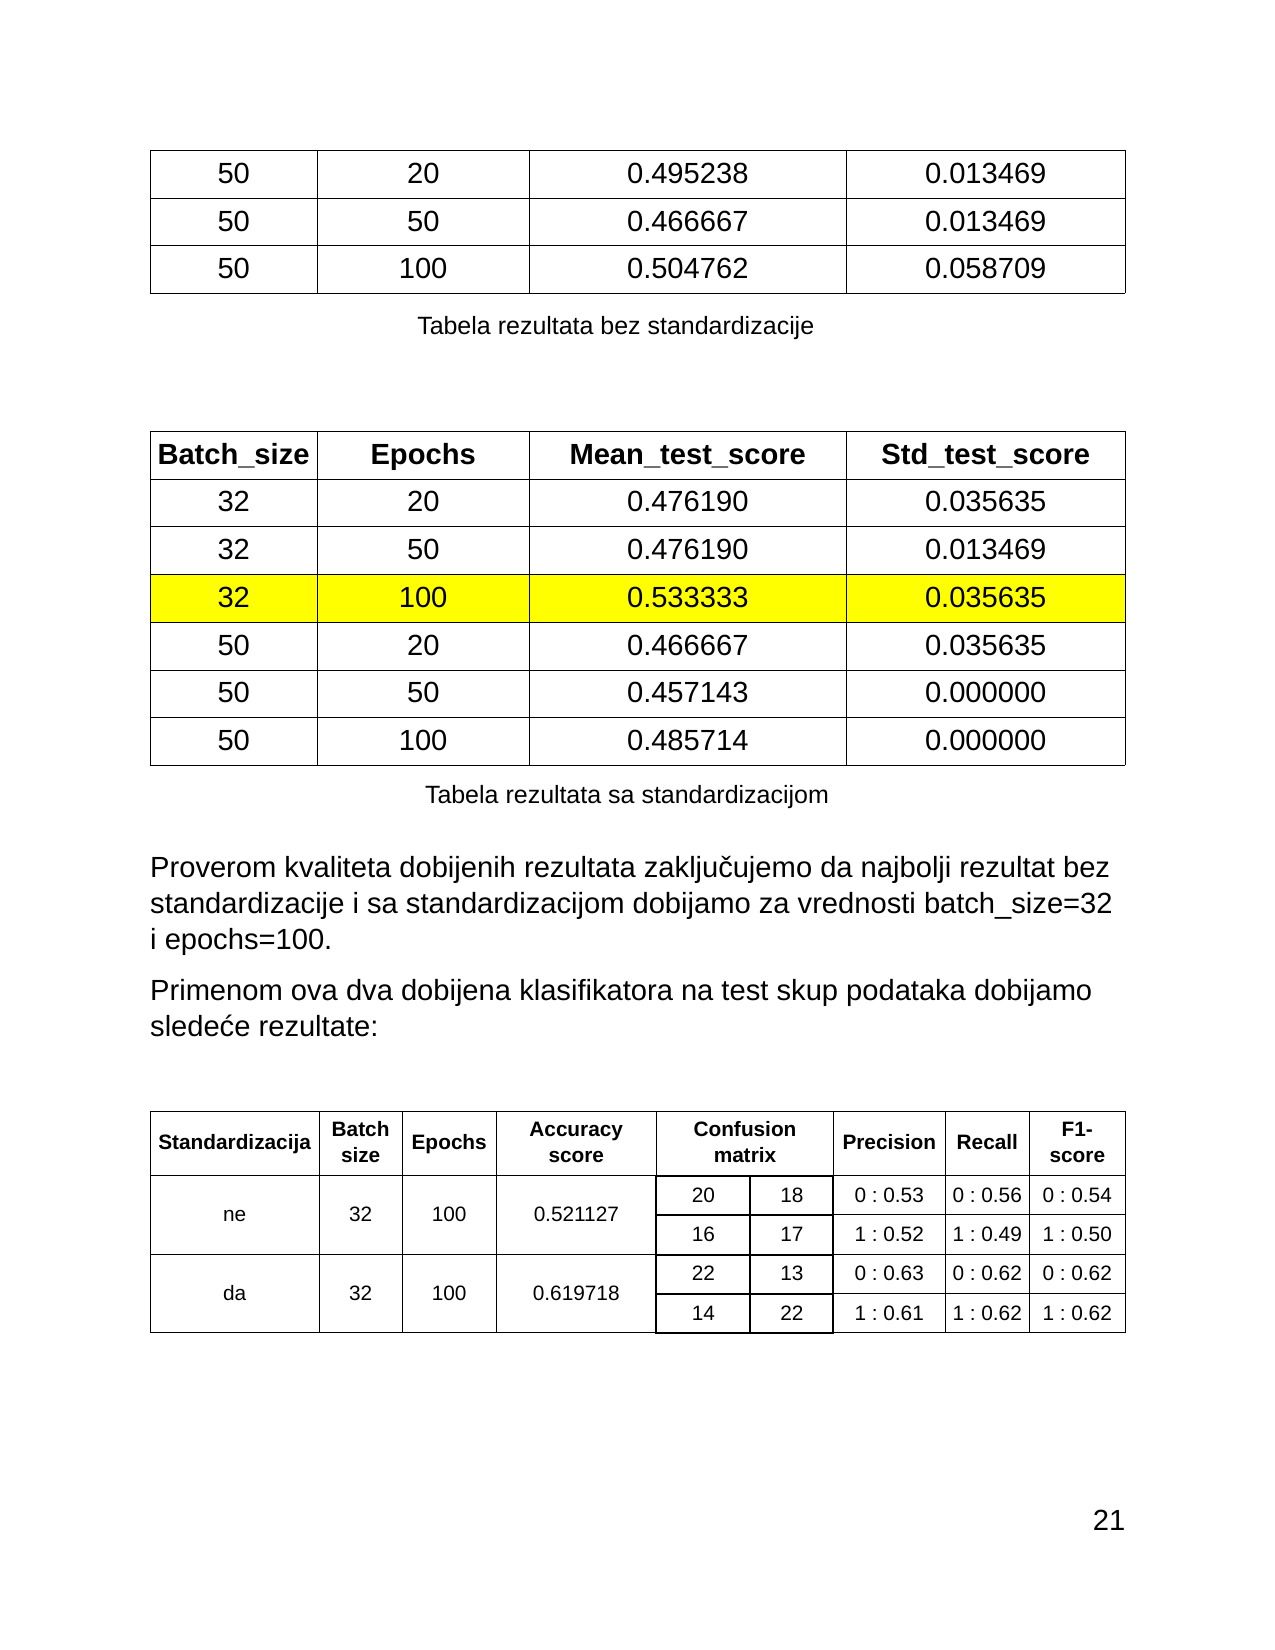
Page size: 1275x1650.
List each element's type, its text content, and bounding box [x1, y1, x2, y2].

table_cell 50 [151, 151, 317, 198]
table_cell 0.466667 [530, 199, 846, 245]
table_cell 0.013469 [847, 151, 1125, 198]
table_cell 100 [318, 246, 529, 293]
table_cell 50 [151, 718, 317, 765]
table_cell 50 [318, 671, 529, 717]
table_cell 0.035635 [847, 575, 1125, 622]
table_cell 0.013469 [847, 199, 1125, 245]
table_cell 0.504762 [530, 246, 846, 293]
table_cell 1 : 0.52 [834, 1215, 945, 1253]
table_header Accuracy score [497, 1112, 656, 1175]
table_cell 0 : 0.62 [946, 1255, 1029, 1293]
table_header Epochs [403, 1112, 496, 1175]
table_cell 32 [320, 1255, 402, 1332]
table_header Recall [946, 1112, 1029, 1175]
table_cell 0.035635 [847, 480, 1125, 526]
table_cell 13 [751, 1256, 832, 1293]
table_header Batch size [320, 1112, 402, 1175]
table_cell 20 [318, 623, 529, 669]
table_cell 0.476190 [530, 527, 846, 574]
table_header Std_test_score [847, 432, 1125, 479]
table_cell 0.521127 [497, 1176, 655, 1253]
table_cell 22 [751, 1295, 832, 1332]
table_cell 1 : 0.62 [1030, 1294, 1125, 1332]
table_cell 0 : 0.54 [1030, 1176, 1125, 1214]
table_cell 0.466667 [530, 623, 846, 669]
table_cell 20 [318, 480, 529, 526]
table_cell 32 [151, 575, 317, 622]
table_cell 32 [151, 480, 317, 526]
table_cell 0.476190 [530, 480, 846, 526]
table_cell 0.495238 [530, 151, 846, 198]
table_cell 0 : 0.56 [946, 1176, 1029, 1214]
table_cell 100 [403, 1255, 496, 1332]
table_cell 0.485714 [530, 718, 846, 765]
table_cell 1 : 0.49 [946, 1215, 1029, 1253]
table_cell 16 [657, 1216, 749, 1253]
table_header Standardizacija [151, 1112, 319, 1175]
table_cell 0.533333 [530, 575, 846, 622]
table_cell 17 [751, 1216, 832, 1253]
table_cell 0.013469 [847, 527, 1125, 574]
table_cell 50 [151, 623, 317, 669]
table_cell 0.000000 [847, 718, 1125, 765]
table_cell 0.619718 [497, 1255, 655, 1332]
table_cell 1 : 0.61 [834, 1294, 945, 1332]
table_cell 100 [318, 718, 529, 765]
table_cell 0 : 0.53 [834, 1176, 945, 1214]
table_cell 50 [151, 246, 317, 293]
table_cell 0.058709 [847, 246, 1125, 293]
table_header Batch_size [151, 432, 317, 479]
table_cell 1 : 0.62 [946, 1294, 1029, 1332]
table_cell 32 [151, 527, 317, 574]
table_cell da [151, 1255, 319, 1332]
table_cell 50 [318, 527, 529, 574]
table_cell 0.000000 [847, 671, 1125, 717]
table_header Epochs [318, 432, 529, 479]
table_cell 0 : 0.63 [834, 1255, 945, 1293]
table_cell 18 [751, 1177, 832, 1214]
table_cell 1 : 0.50 [1030, 1215, 1125, 1253]
table_header Mean_test_score [530, 432, 846, 479]
table_header Precision [834, 1112, 945, 1175]
table_cell 22 [657, 1256, 749, 1293]
table_cell 20 [318, 151, 529, 198]
table_cell 100 [403, 1176, 496, 1253]
table_cell 0.035635 [847, 623, 1125, 669]
table_cell 14 [657, 1295, 749, 1332]
table_cell 32 [320, 1176, 402, 1253]
table_cell 50 [318, 199, 529, 245]
table_cell 20 [657, 1177, 749, 1214]
table_cell ne [151, 1176, 319, 1253]
table_cell 100 [318, 575, 529, 622]
table_header Confusion matrix [657, 1112, 833, 1175]
table_header F1-score [1030, 1112, 1125, 1175]
text Proverom kvaliteta dobijenih rezultata zaključujemo da najbolji rezultat bez standardizacije i sa standardizacijom dobijamo za vrednosti batch_size=32 i epochs=100. [150, 849, 1125, 955]
table_cell 0.457143 [530, 671, 846, 717]
text Primenom ova dva dobijena klasifikatora na test skup podataka dobijamo sledeće rezultate: [150, 973, 1125, 1043]
table_cell 50 [151, 671, 317, 717]
table_cell 0 : 0.62 [1030, 1255, 1125, 1293]
table_cell 50 [151, 199, 317, 245]
